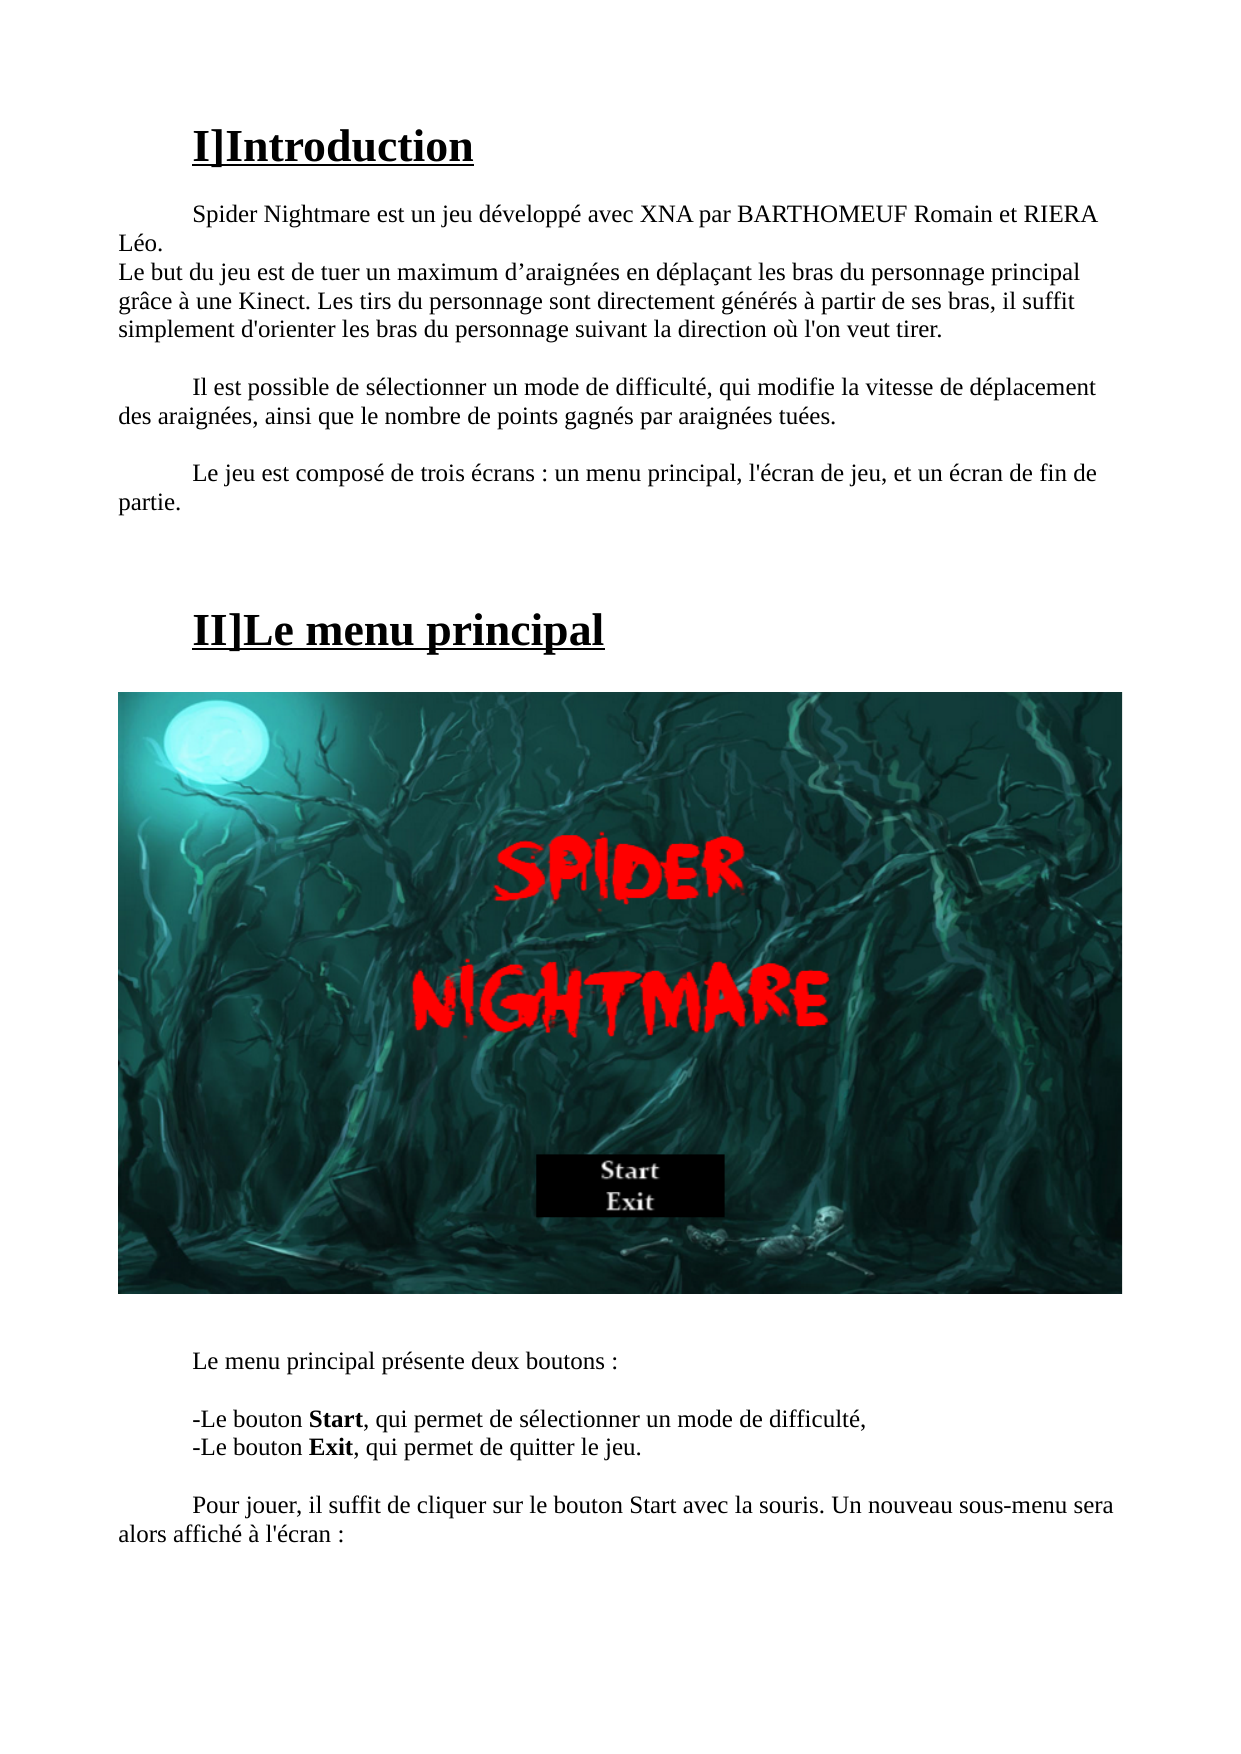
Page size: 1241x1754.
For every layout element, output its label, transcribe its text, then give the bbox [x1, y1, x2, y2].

text -Le bouton Exit, qui permet de quitter le jeu. [118, 1432, 1122, 1461]
text II]Le menu principal [118, 602, 1122, 655]
text -Le bouton Start, qui permet de sélectionner un mode de difficulté, [118, 1404, 1122, 1432]
picture [118, 692, 1123, 1294]
text Il est possible de sélectionner un mode de difficulté, qui modifie la vitesse de déplacement des araignées, ainsi que le nombre de points gagnés par araignées tuées. [118, 372, 1122, 429]
text Le jeu est composé de trois écrans : un menu principal, l'écran de jeu, et un écran de fin de partie. [118, 458, 1122, 516]
text Le menu principal présente deux boutons : [118, 1346, 1122, 1375]
text Le but du jeu est de tuer un maximum d’araignées en déplaçant les bras du personnage principal grâce à une Kinect. Les tirs du personnage sont directement générés à partir de ses bras, il suffit simplement d'orienter les bras du personnage suivant la direction où l'on veut tirer. [118, 257, 1122, 343]
text Pour jouer, il suffit de cliquer sur le bouton Start avec la souris. Un nouveau sous-menu sera alors affiché à l'écran : [118, 1490, 1122, 1547]
text Spider Nightmare est un jeu développé avec XNA par BARTHOMEUF Romain et RIERA Léo. [118, 199, 1122, 257]
text I]Introduction [118, 118, 1122, 171]
